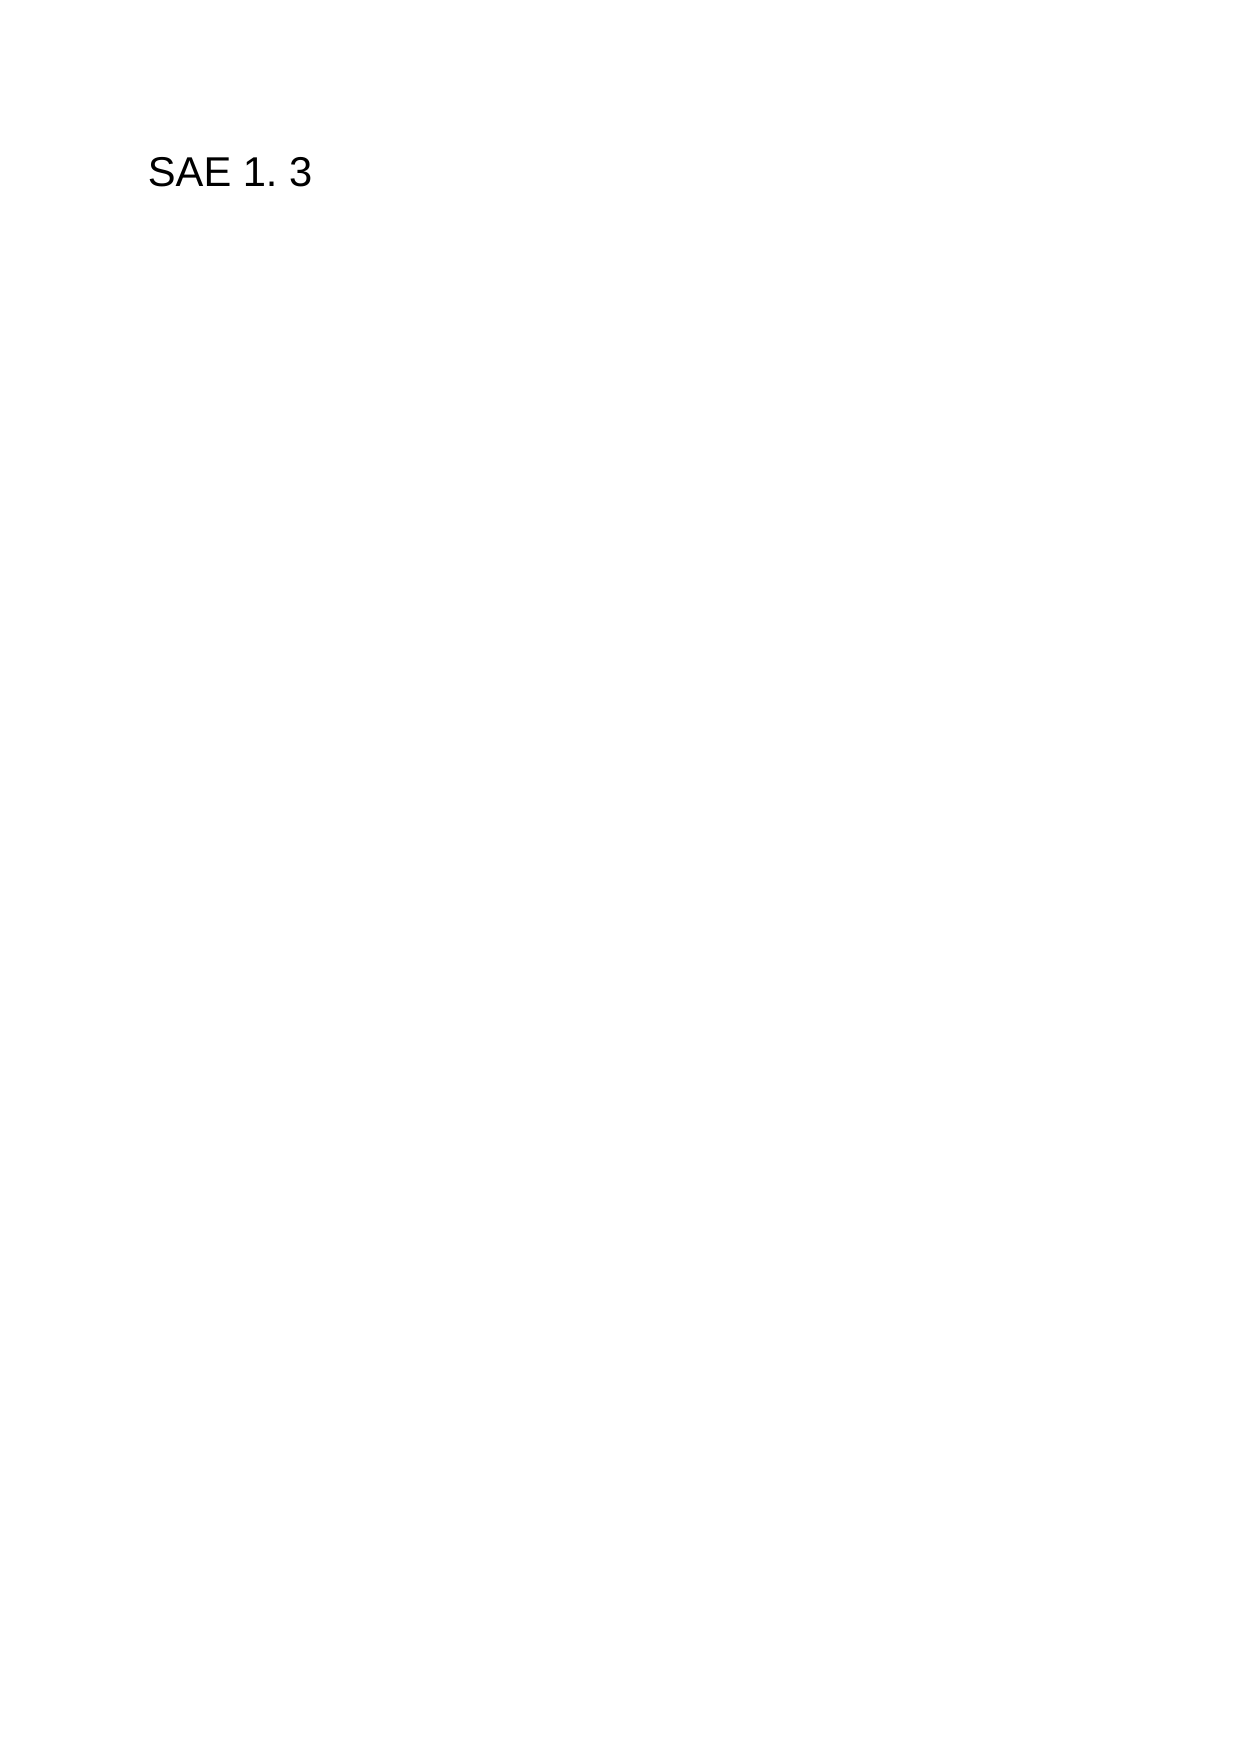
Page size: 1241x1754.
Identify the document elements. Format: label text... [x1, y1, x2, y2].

text SAE 1. 3 [148, 148, 1093, 196]
